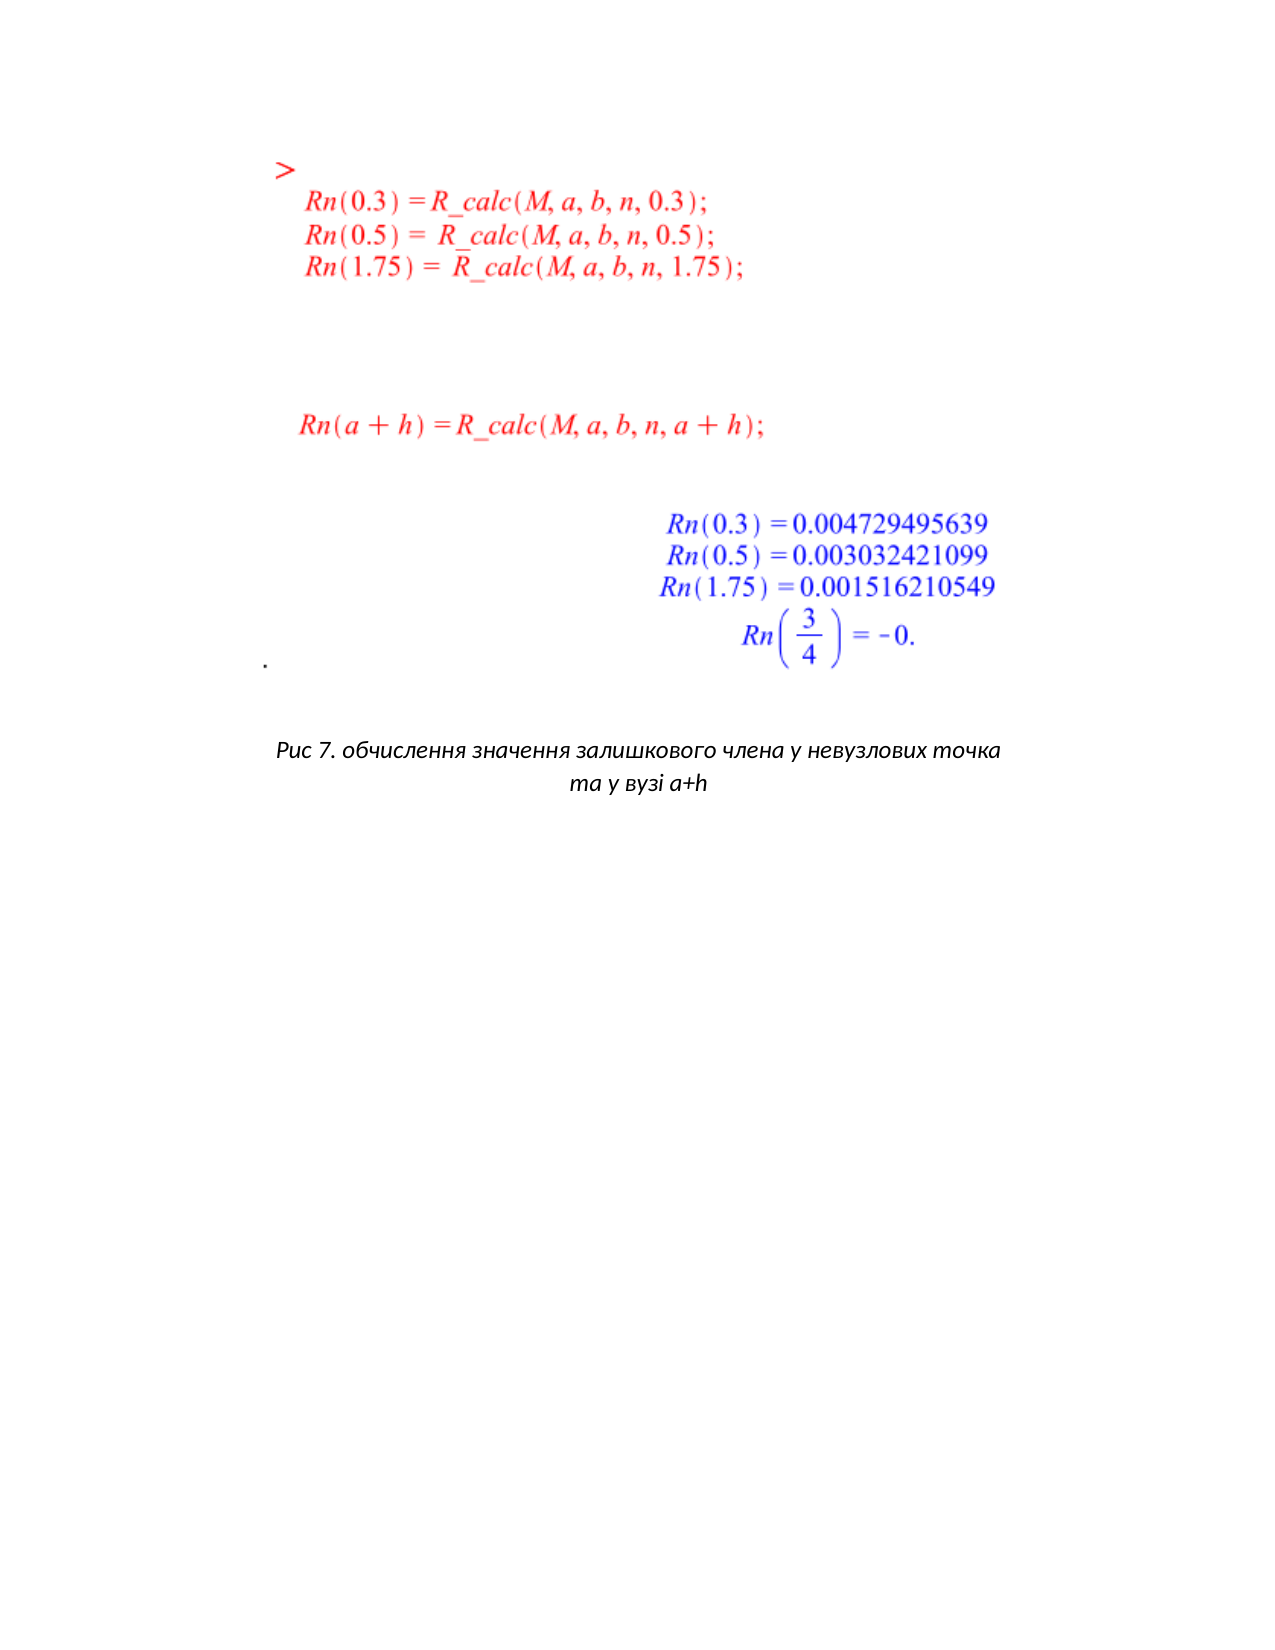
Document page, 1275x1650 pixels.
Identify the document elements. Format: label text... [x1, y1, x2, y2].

text Рис 7. обчислення значення залишкового члена у невузлових точка та у вузі a+h [259, 726, 1018, 798]
picture [258, 118, 1019, 726]
